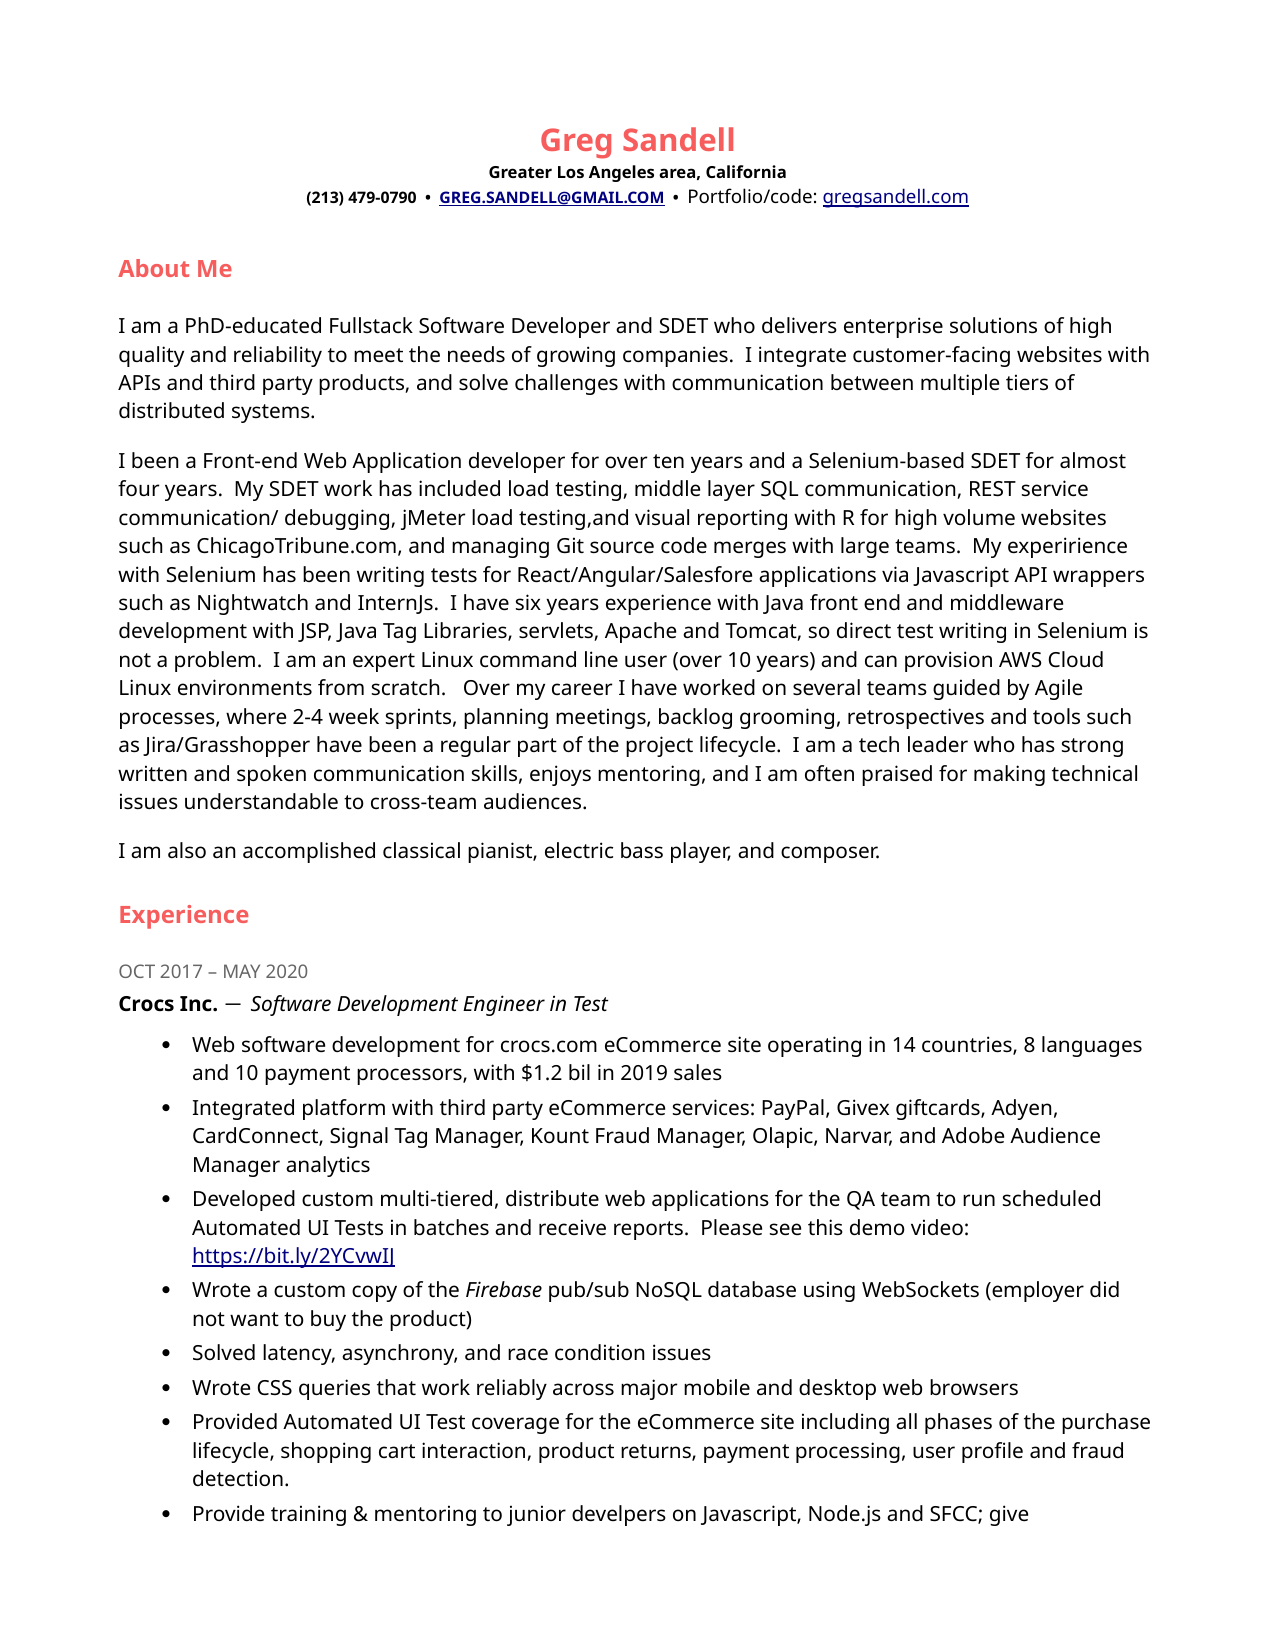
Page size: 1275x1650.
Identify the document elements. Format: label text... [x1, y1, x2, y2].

text I been a Front-end Web Application developer for over ten years and a Selenium-based SDET for almost four years. My SDET work has included load testing, middle layer SQL communication, REST service communication/ debugging, jMeter load testing,and visual reporting with R for high volume websites such as ChicagoTribune.com, and managing Git source code merges with large teams. My experirience with Selenium has been writing tests for React/Angular/Salesfore applications via Javascript API wrappers such as Nightwatch and InternJs. I have six years experience with Java front end and middleware development with JSP, Java Tag Libraries, servlets, Apache and Tomcat, so direct test writing in Selenium is not a problem. I am an expert Linux command line user (over 10 years) and can provision AWS Cloud Linux environments from scratch. Over my career I have worked on several teams guided by Agile processes, where 2-4 week sprints, planning meetings, backlog grooming, retrospectives and tools such as Jira/Grasshopper have been a regular part of the project lifecycle. I am a tech leader who has strong written and spoken communication skills, enjoys mentoring, and I am often praised for making technical issues understandable to cross-team audiences. [118, 446, 1157, 816]
list Provided Automated UI Test coverage for the eCommerce site including all phases of the purchase lifecycle, shopping cart interaction, product returns, payment processing, user profile and fraud detection. [162, 1407, 1157, 1493]
text I am a PhD-educated Fullstack Software Developer and SDET who delivers enterprise solutions of high quality and reliability to meet the needs of growing companies. I integrate customer-facing websites with APIs and third party products, and solve challenges with communication between multiple tiers of distributed systems. [118, 311, 1157, 425]
list Wrote CSS queries that work reliably across major mobile and desktop web browsers [162, 1373, 1157, 1401]
subtitle Crocs Inc. – Software Development Engineer in Test [118, 984, 1157, 1017]
subtitle About Me [118, 252, 1157, 284]
list Solved latency, asynchrony, and race condition issues [162, 1338, 1157, 1367]
text (213) 479-0790 • GREG.SANDELL@GMAIL.COM • Portfolio/code: gregsandell.com [118, 183, 1157, 209]
list Web software development for crocs.com eCommerce site operating in 14 countries, 8 languages and 10 payment processors, with $1.2 bil in 2019 sales [162, 1030, 1157, 1087]
text I am also an accomplished classical pianist, electric bass player, and composer. [118, 836, 1157, 865]
subtitle Experience [118, 898, 1157, 931]
list Provide training & mentoring to junior develpers on Javascript, Node.js and SFCC; give [162, 1499, 1157, 1527]
list Wrote a custom copy of the Firebase pub/sub NoSQL database using WebSockets (employer did not want to buy the product) [162, 1276, 1157, 1332]
list Developed custom multi-tiered, distribute web applications for the QA team to run scheduled Automated UI Tests in batches and receive reports. Please see this demo video: https://bit.ly/2YCvwIJ [162, 1184, 1157, 1269]
text Greater Los Angeles area, California [118, 161, 1157, 183]
list Integrated platform with third party eCommerce services: PayPal, Givex giftcards, Adyen, CardConnect, Signal Tag Manager, Kount Fraud Manager, Olapic, Narvar, and Adobe Audience Manager analytics [162, 1093, 1157, 1178]
subtitle OCT 2017 – MAY 2020 [118, 958, 1157, 984]
text Greg Sandell [118, 118, 1157, 161]
